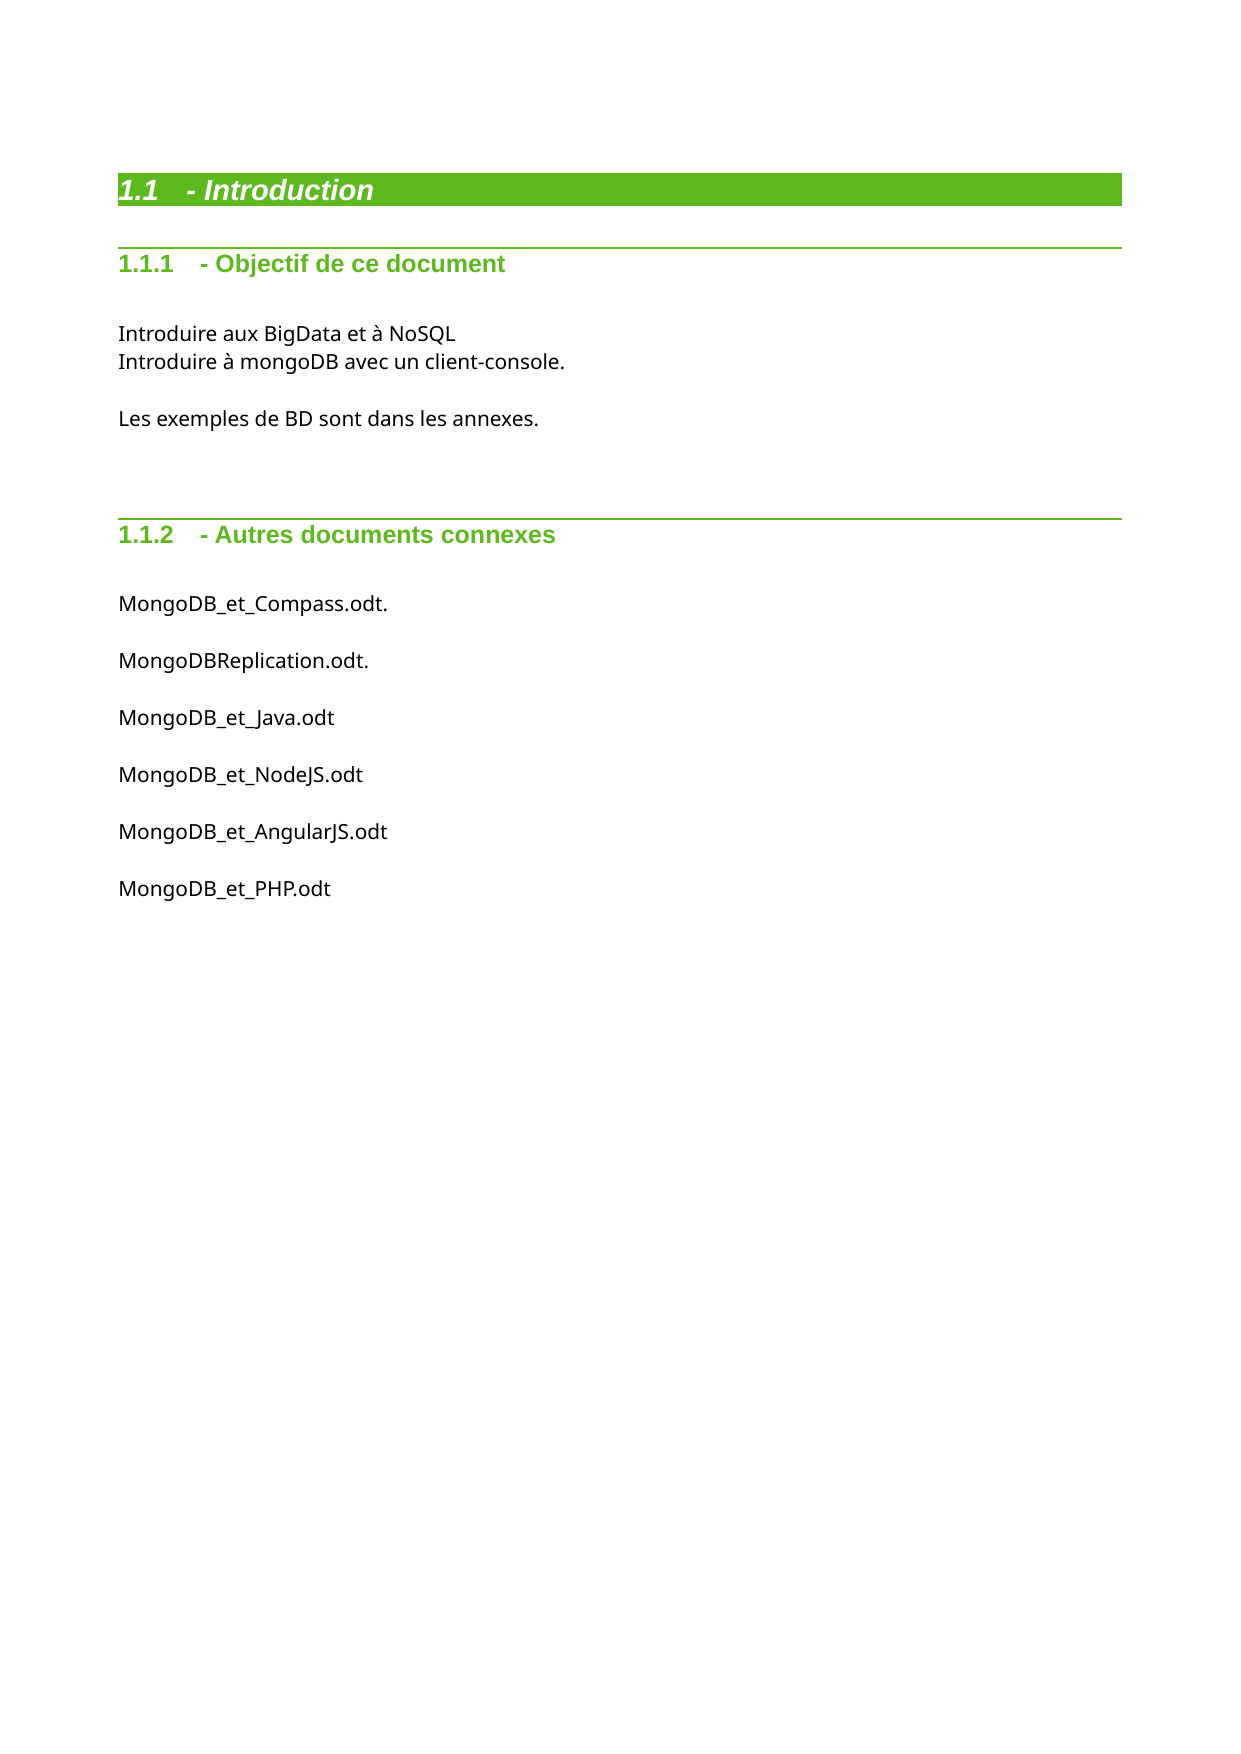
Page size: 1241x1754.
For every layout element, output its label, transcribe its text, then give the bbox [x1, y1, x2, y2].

subtitle - Introduction [118, 173, 1122, 206]
text Les exemples de BD sont dans les annexes. [118, 404, 1122, 432]
subtitle - Autres documents connexes [118, 520, 1122, 549]
text MongoDB_et_AngularJS.odt [118, 817, 1122, 845]
subtitle - Objectif de ce document [118, 249, 1122, 278]
text MongoDB_et_NodeJS.odt [118, 760, 1122, 788]
text MongoDBReplication.odt. [118, 646, 1122, 675]
text Introduire à mongoDB avec un client-console. [118, 347, 1122, 376]
text MongoDB_et_Compass.odt. [118, 589, 1122, 618]
text Introduire aux BigData et à NoSQL [118, 319, 1122, 347]
text MongoDB_et_Java.odt [118, 703, 1122, 732]
text MongoDB_et_PHP.odt [118, 874, 1122, 902]
